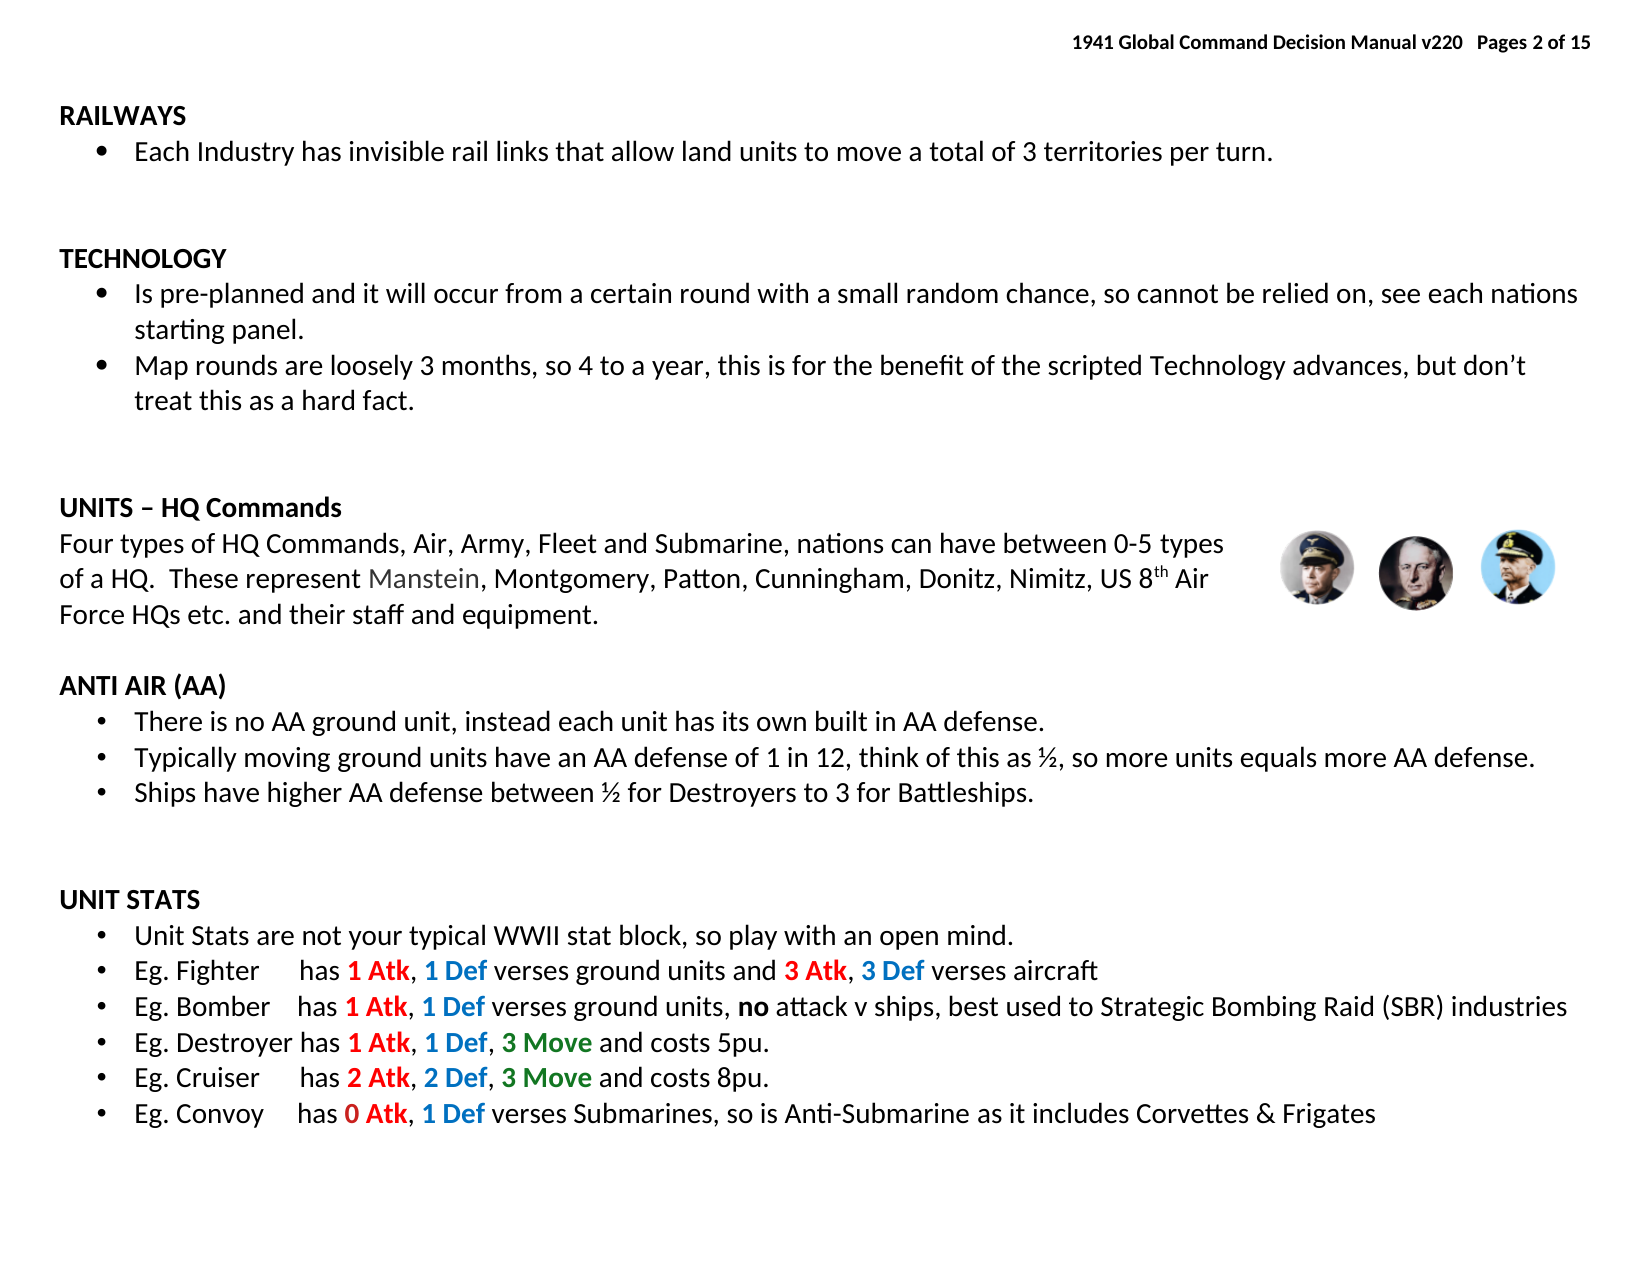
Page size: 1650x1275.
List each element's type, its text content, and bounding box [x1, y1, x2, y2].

list Map rounds are loosely 3 months, so 4 to a year, this is for the benefit of the scripted Technology advances, but don’t treat this as a hard fact. [97, 347, 1591, 418]
picture [1279, 529, 1355, 605]
list Each Industry has invisible rail links that allow land units to move a total of 3 territories per turn. [97, 133, 1591, 169]
picture [1378, 536, 1454, 611]
picture [1480, 529, 1556, 605]
list UNIT STATS [59, 881, 1591, 917]
list UNITS – HQ Commands [59, 489, 1591, 525]
list Four types of HQ Commands, Air, Army, Fleet and Submarine, nations can have between 0-5 types of a HQ. These represent Manstein, Montgomery, Patton, Cunningham, Donitz, Nimitz, US 8th Air Force HQs etc. and their staff and equipment. [59, 525, 1242, 632]
list ANTI AIR (AA) [59, 667, 1591, 703]
list Eg. Convoy has 0 Atk, 1 Def verses Submarines, so is Anti-Submarine as it includes Corvettes & Frigates [97, 1095, 1591, 1131]
list Unit Stats are not your typical WWII stat block, so play with an open mind. [97, 917, 1591, 952]
list Eg. Bomber has 1 Atk, 1 Def verses ground units, no attack v ships, best used to Strategic Bombing Raid (SBR) industries [97, 988, 1591, 1024]
text TECHNOLOGY [59, 240, 1591, 276]
list Is pre-planned and it will occur from a certain round with a small random chance, so cannot be relied on, see each nations starting panel. [97, 276, 1591, 347]
list Typically moving ground units have an AA defense of 1 in 12, think of this as ½, so more units equals more AA defense. [97, 739, 1591, 774]
list Ships have higher AA defense between ½ for Destroyers to 3 for Battleships. [97, 774, 1591, 810]
list Eg. Fighter has 1 Atk, 1 Def verses ground units and 3 Atk, 3 Def verses aircraft [97, 952, 1591, 988]
list Eg. Destroyer has 1 Atk, 1 Def, 3 Move and costs 5pu. [97, 1024, 1591, 1059]
list There is no AA ground unit, instead each unit has its own built in AA defense. [97, 703, 1591, 739]
list Eg. Cruiser has 2 Atk, 2 Def, 3 Move and costs 8pu. [97, 1059, 1591, 1095]
text RAILWAYS [59, 97, 1591, 133]
